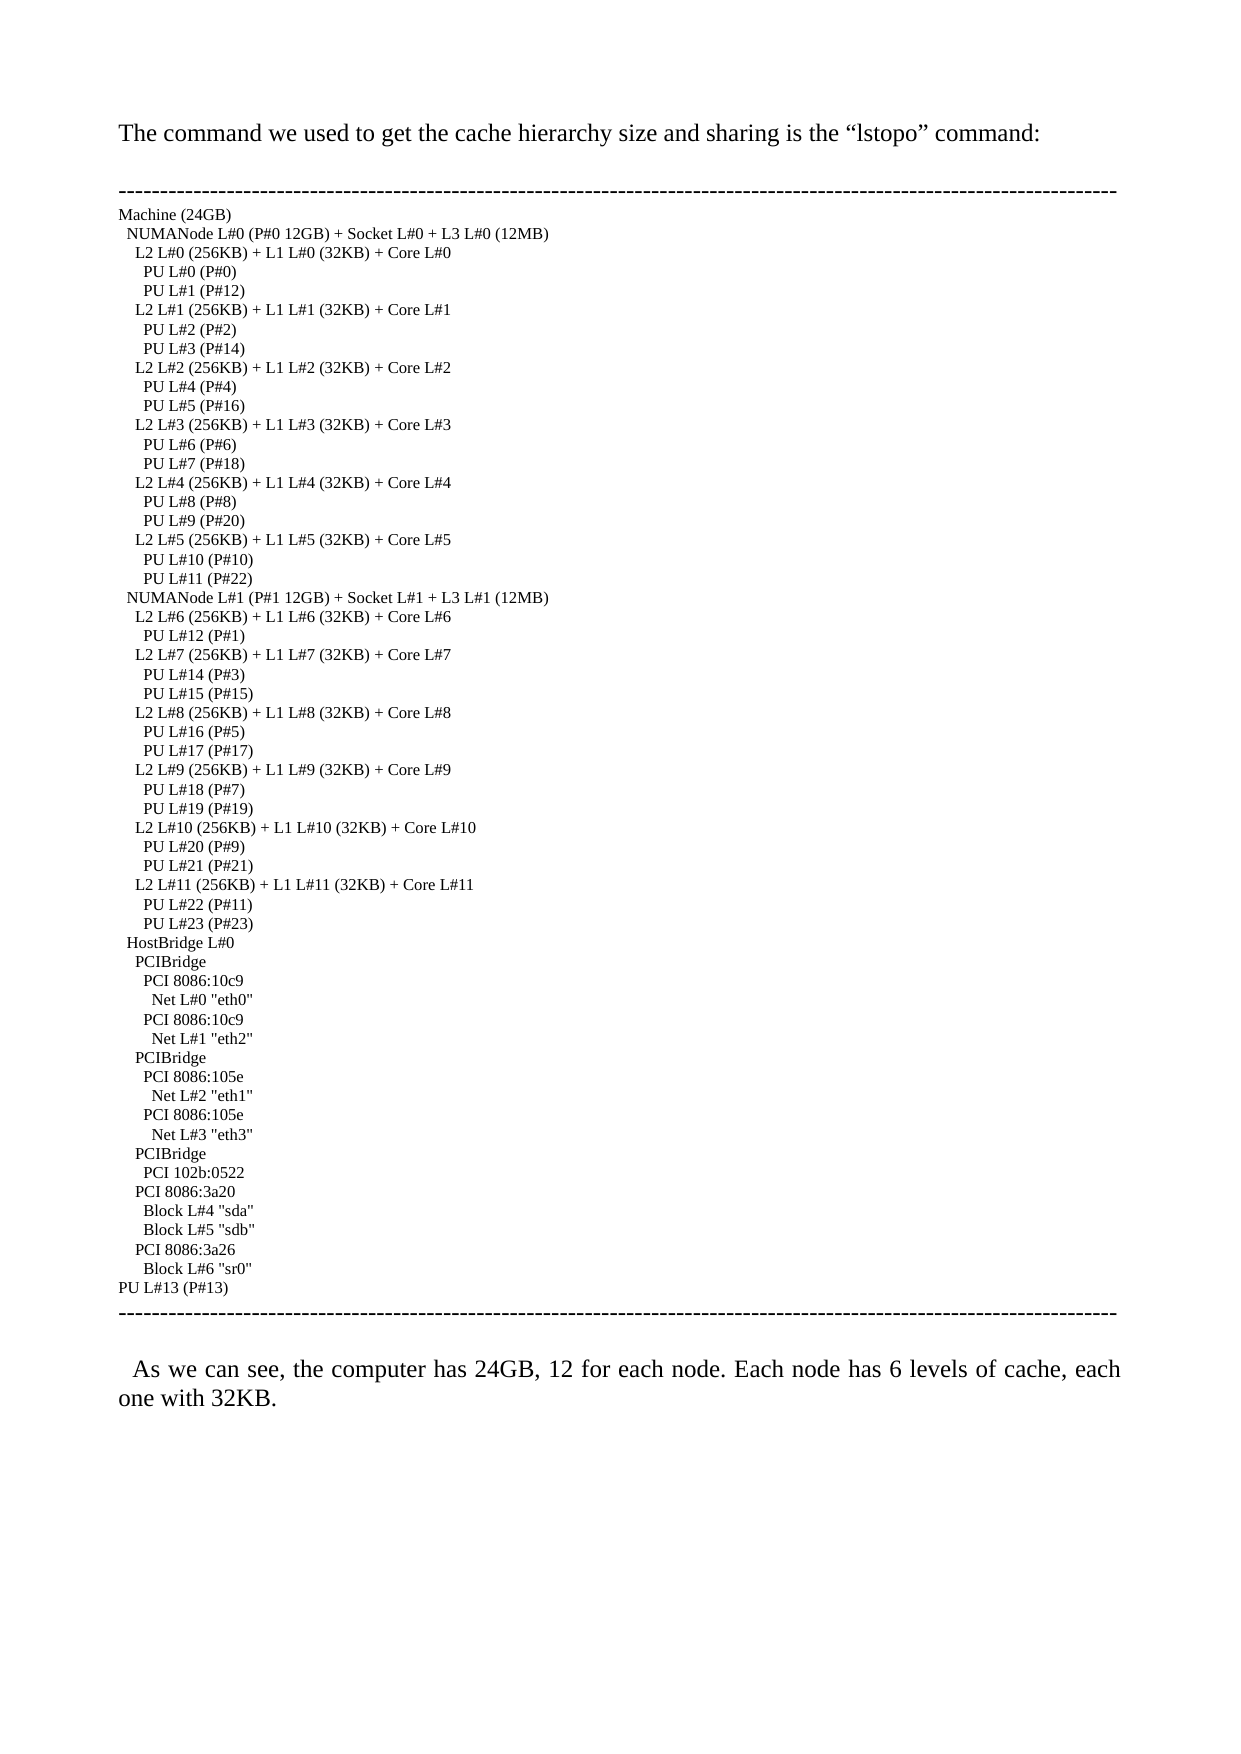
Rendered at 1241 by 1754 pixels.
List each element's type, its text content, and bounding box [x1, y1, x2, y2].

text L2 L#4 (256KB) + L1 L#4 (32KB) + Core L#4 [118, 473, 1122, 492]
text Net L#3 "eth3" [118, 1124, 1122, 1143]
text PU L#18 (P#7) [118, 779, 1122, 798]
text PU L#1 (P#12) [118, 281, 1122, 300]
text PU L#4 (P#4) [118, 377, 1122, 396]
text PU L#12 (P#1) [118, 626, 1122, 645]
text PCI 8086:3a20 [118, 1182, 1122, 1201]
text L2 L#9 (256KB) + L1 L#9 (32KB) + Core L#9 [118, 760, 1122, 779]
text HostBridge L#0 [118, 933, 1122, 952]
text PCIBridge [118, 1048, 1122, 1067]
text PCI 8086:105e [118, 1067, 1122, 1086]
text Net L#0 "eth0" [118, 990, 1122, 1009]
text PU L#14 (P#3) [118, 664, 1122, 683]
text PU L#19 (P#19) [118, 798, 1122, 818]
text L2 L#10 (256KB) + L1 L#10 (32KB) + Core L#10 [118, 818, 1122, 837]
text PCI 8086:10c9 [118, 971, 1122, 990]
text NUMANode L#0 (P#0 12GB) + Socket L#0 + L3 L#0 (12MB) [118, 223, 1122, 243]
text PU L#20 (P#9) [118, 837, 1122, 856]
text Block L#4 "sda" [118, 1201, 1122, 1220]
text PU L#0 (P#0) [118, 262, 1122, 281]
text The command we used to get the cache hierarchy size and sharing is the “lstopo” command: [118, 118, 1122, 147]
text NUMANode L#1 (P#1 12GB) + Socket L#1 + L3 L#1 (12MB) [118, 588, 1122, 607]
text PCI 102b:0522 [118, 1163, 1122, 1182]
text L2 L#7 (256KB) + L1 L#7 (32KB) + Core L#7 [118, 645, 1122, 664]
text Net L#2 "eth1" [118, 1086, 1122, 1105]
text PU L#3 (P#14) [118, 338, 1122, 358]
text PU L#8 (P#8) [118, 492, 1122, 511]
text PU L#13 (P#13) [118, 1278, 1122, 1297]
text L2 L#0 (256KB) + L1 L#0 (32KB) + Core L#0 [118, 243, 1122, 262]
text PU L#23 (P#23) [118, 913, 1122, 933]
text PU L#21 (P#21) [118, 856, 1122, 875]
text PU L#5 (P#16) [118, 396, 1122, 415]
text PU L#17 (P#17) [118, 741, 1122, 760]
text PU L#9 (P#20) [118, 511, 1122, 530]
text L2 L#3 (256KB) + L1 L#3 (32KB) + Core L#3 [118, 415, 1122, 434]
text PU L#6 (P#6) [118, 434, 1122, 453]
text Net L#1 "eth2" [118, 1028, 1122, 1048]
text PU L#15 (P#15) [118, 683, 1122, 703]
text PCI 8086:10c9 [118, 1009, 1122, 1028]
text PCIBridge [118, 952, 1122, 971]
text L2 L#11 (256KB) + L1 L#11 (32KB) + Core L#11 [118, 875, 1122, 894]
text PU L#11 (P#22) [118, 568, 1122, 588]
text Block L#6 "sr0" [118, 1258, 1122, 1278]
text ------------------------------------------------------------------------------------------------------------------------ [118, 1297, 1122, 1326]
text L2 L#5 (256KB) + L1 L#5 (32KB) + Core L#5 [118, 530, 1122, 549]
text PU L#10 (P#10) [118, 549, 1122, 568]
text L2 L#2 (256KB) + L1 L#2 (32KB) + Core L#2 [118, 358, 1122, 377]
text L2 L#6 (256KB) + L1 L#6 (32KB) + Core L#6 [118, 607, 1122, 626]
text PU L#2 (P#2) [118, 319, 1122, 338]
text PCI 8086:105e [118, 1105, 1122, 1124]
text L2 L#1 (256KB) + L1 L#1 (32KB) + Core L#1 [118, 300, 1122, 319]
text PU L#7 (P#18) [118, 453, 1122, 473]
text L2 L#8 (256KB) + L1 L#8 (32KB) + Core L#8 [118, 703, 1122, 722]
text PCIBridge [118, 1143, 1122, 1163]
text ------------------------------------------------------------------------------------------------------------------------ [118, 176, 1122, 204]
text Machine (24GB) [118, 204, 1122, 223]
text PCI 8086:3a26 [118, 1239, 1122, 1258]
text Block L#5 "sdb" [118, 1220, 1122, 1239]
text PU L#22 (P#11) [118, 894, 1122, 913]
text As we can see, the computer has 24GB, 12 for each node. Each node has 6 levels of cache, each one with 32KB. [118, 1354, 1122, 1412]
text PU L#16 (P#5) [118, 722, 1122, 741]
